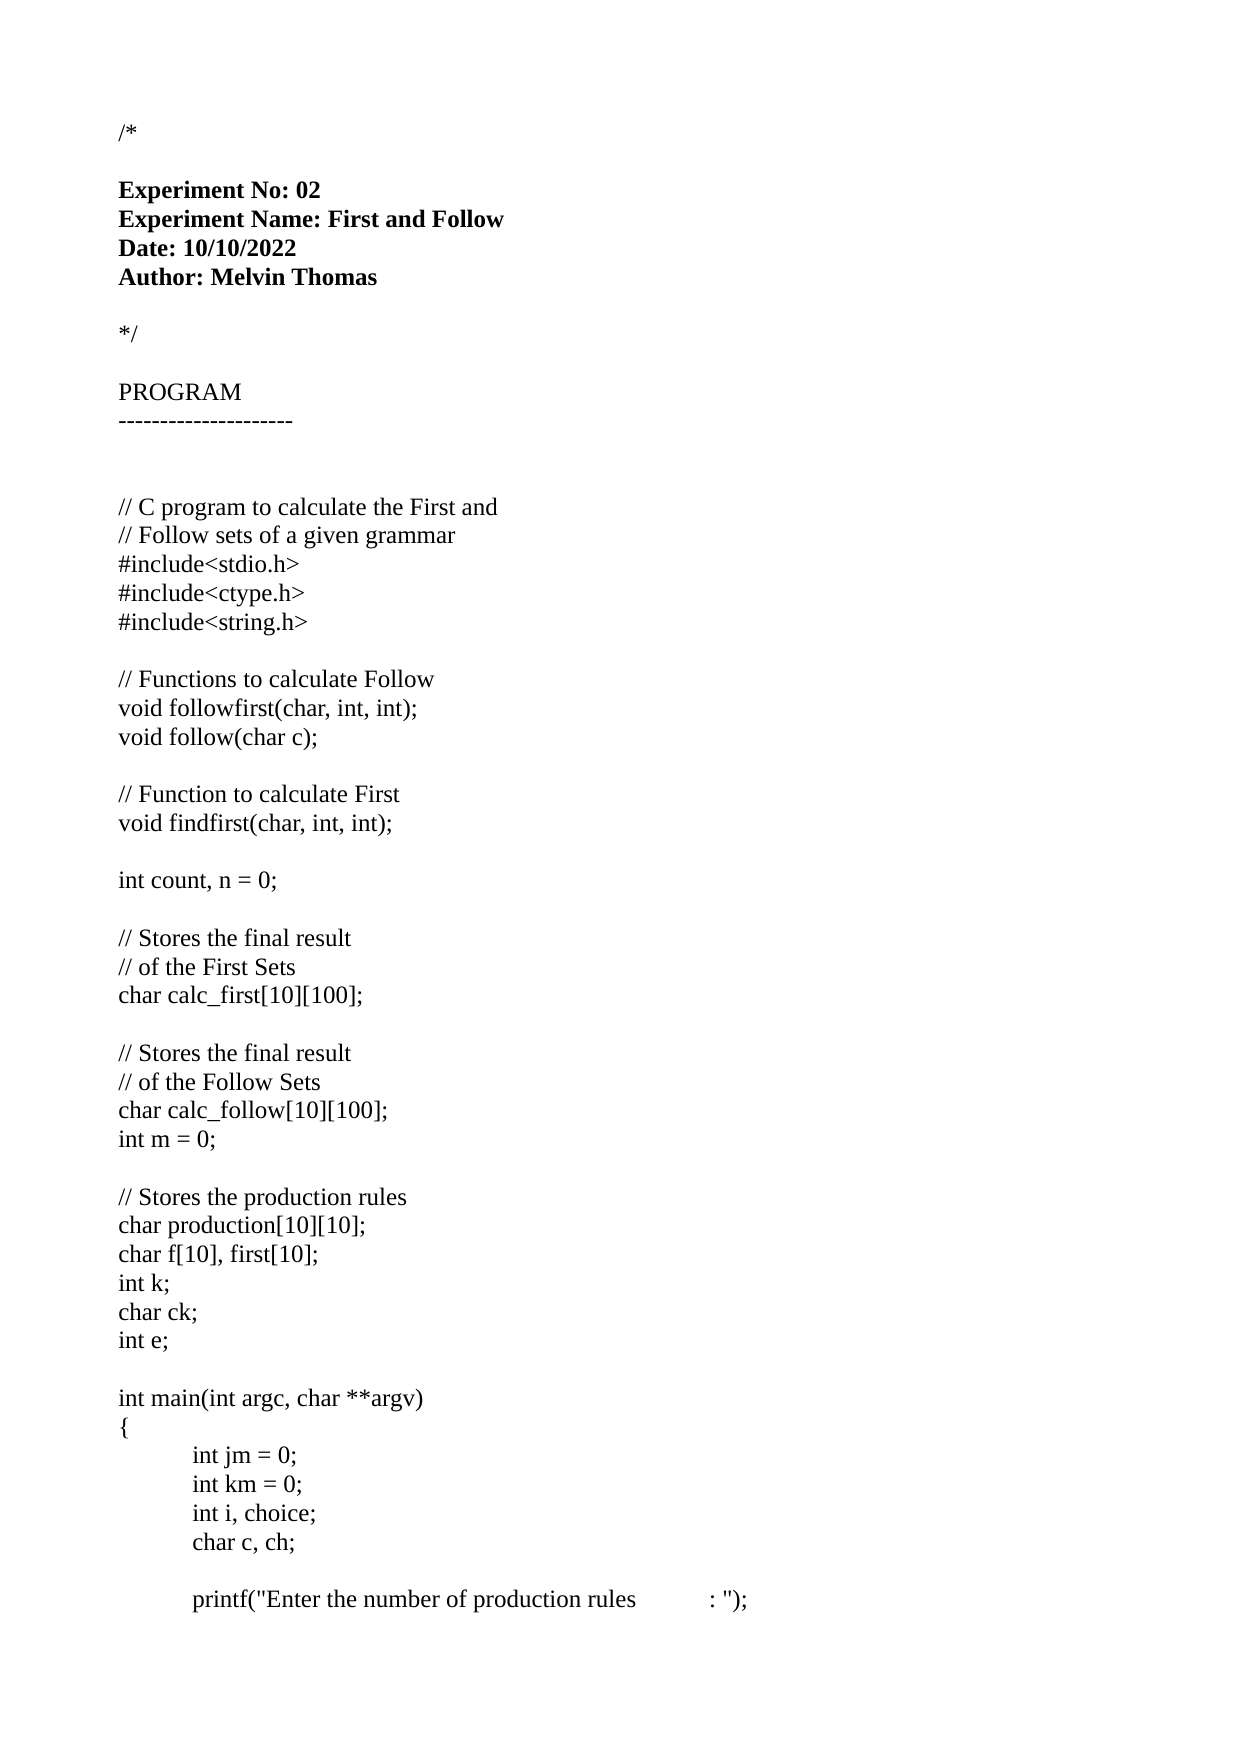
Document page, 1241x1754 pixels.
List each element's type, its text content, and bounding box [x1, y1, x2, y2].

text int e; [118, 1326, 1122, 1354]
text */ [118, 319, 1122, 348]
text int i, choice; [118, 1498, 1122, 1527]
text char ck; [118, 1297, 1122, 1326]
text char calc_follow[10][100]; [118, 1096, 1122, 1124]
text void follow(char c); [118, 722, 1122, 751]
text #include<stdio.h> [118, 549, 1122, 578]
text int jm = 0; [118, 1441, 1122, 1469]
text int k; [118, 1268, 1122, 1297]
text int m = 0; [118, 1124, 1122, 1153]
text PROGRAM [118, 377, 1122, 406]
text { [118, 1412, 1122, 1441]
text char calc_first[10][100]; [118, 981, 1122, 1009]
text /* [118, 118, 1122, 147]
text int count, n = 0; [118, 866, 1122, 894]
text printf("Enter the number of production rules : "); [118, 1584, 1122, 1613]
text Experiment No: 02 [118, 176, 1122, 204]
text char f[10], first[10]; [118, 1239, 1122, 1268]
text #include<ctype.h> [118, 578, 1122, 607]
text // of the First Sets [118, 952, 1122, 981]
text int km = 0; [118, 1469, 1122, 1498]
text // Functions to calculate Follow [118, 664, 1122, 693]
text char c, ch; [118, 1527, 1122, 1556]
text // Stores the final result [118, 923, 1122, 952]
text Date: 10/10/2022 [118, 233, 1122, 262]
text // C program to calculate the First and [118, 492, 1122, 521]
text Author: Melvin Thomas [118, 262, 1122, 291]
text // of the Follow Sets [118, 1067, 1122, 1096]
text #include<string.h> [118, 607, 1122, 636]
text --------------------- [118, 406, 1122, 434]
text Experiment Name: First and Follow [118, 204, 1122, 233]
text // Stores the production rules [118, 1182, 1122, 1211]
text // Function to calculate First [118, 779, 1122, 808]
text // Stores the final result [118, 1038, 1122, 1067]
text void followfirst(char, int, int); [118, 693, 1122, 722]
text int main(int argc, char **argv) [118, 1383, 1122, 1412]
text void findfirst(char, int, int); [118, 808, 1122, 837]
text // Follow sets of a given grammar [118, 521, 1122, 549]
text char production[10][10]; [118, 1211, 1122, 1239]
